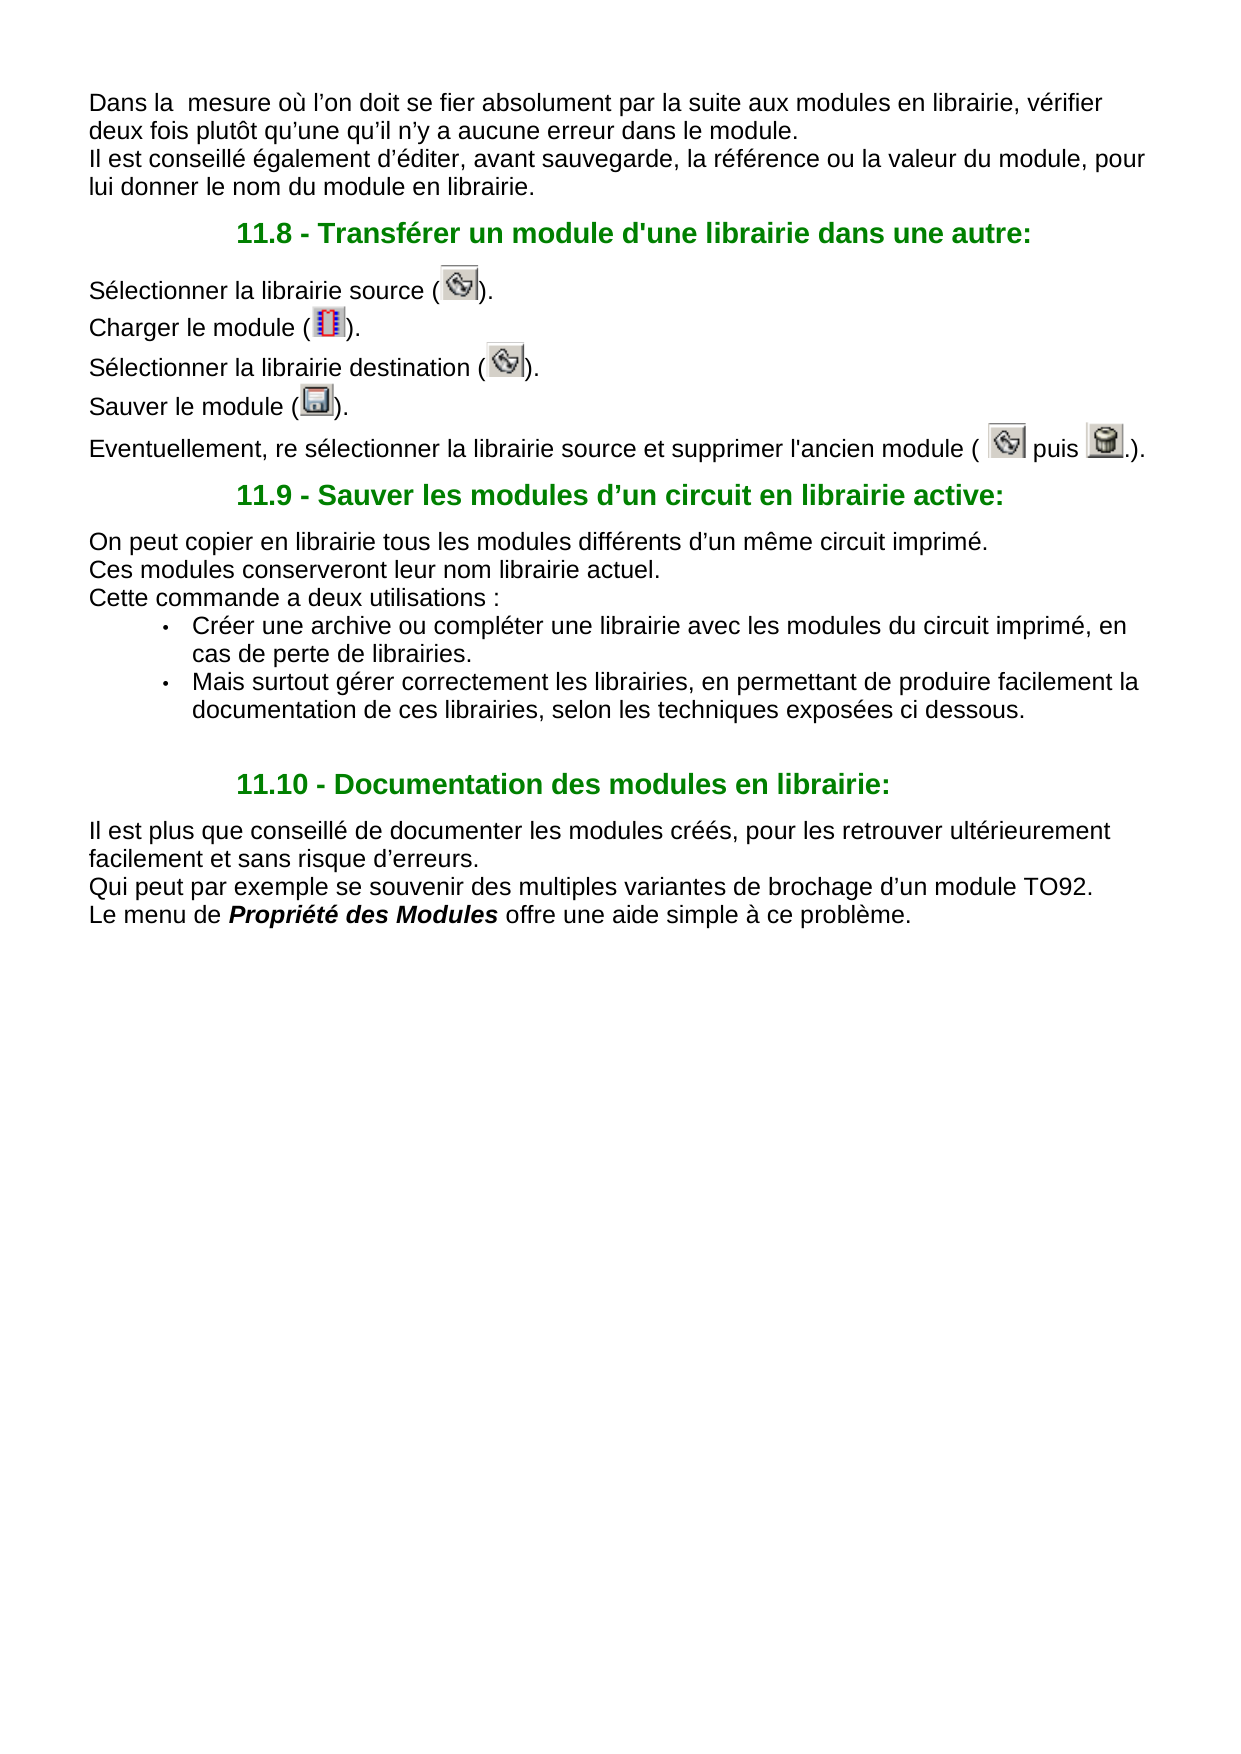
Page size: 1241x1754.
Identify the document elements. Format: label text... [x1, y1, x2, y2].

text Sauver le module (). [88, 382, 1152, 421]
subtitle Documentation des modules en librairie: [162, 768, 1152, 801]
subtitle Sauver les modules d’un circuit en librairie active: [162, 479, 1152, 512]
text Eventuellement, re sélectionner la librairie source et supprimer l'ancien module ( puis .). [88, 421, 1152, 463]
picture [1085, 421, 1124, 458]
text Il est plus que conseillé de documenter les modules créés, pour les retrouver ultérieurement facilement et sans risque d’erreurs. [88, 817, 1152, 873]
text Sélectionner la librairie destination (). [88, 342, 1152, 382]
text Qui peut par exemple se souvenir des multiples variantes de brochage d’un module TO92. [88, 873, 1152, 901]
picture [988, 423, 1026, 458]
picture [486, 342, 525, 377]
text Charger le module (). [88, 305, 1152, 342]
text Dans la mesure où l’on doit se fier absolument par la suite aux modules en librairie, vérifier deux fois plutôt qu’une qu’il n’y a aucune erreur dans le module. [88, 88, 1152, 144]
text Sélectionner la librairie source (). [88, 266, 1152, 305]
picture [440, 265, 479, 300]
list Créer une archive ou compléter une librairie avec les modules du circuit imprimé, en cas de perte de librairies. [162, 612, 1152, 668]
text On peut copier en librairie tous les modules différents d’un même circuit imprimé. [88, 528, 1152, 556]
text Ces modules conserveront leur nom librairie actuel. [88, 556, 1152, 584]
list Mais surtout gérer correctement les librairies, en permettant de produire facilement la documentation de ces librairies, selon les techniques exposées ci dessous. [162, 668, 1152, 724]
text Le menu de Propriété des Modules offre une aide simple à ce problème. [88, 901, 1152, 929]
picture [299, 381, 334, 416]
text Il est conseillé également d’éditer, avant sauvegarde, la référence ou la valeur du module, pour lui donner le nom du module en librairie. [88, 144, 1152, 201]
text Cette commande a deux utilisations : [88, 584, 1152, 612]
subtitle Transférer un module d'une librairie dans une autre: [162, 217, 1152, 249]
